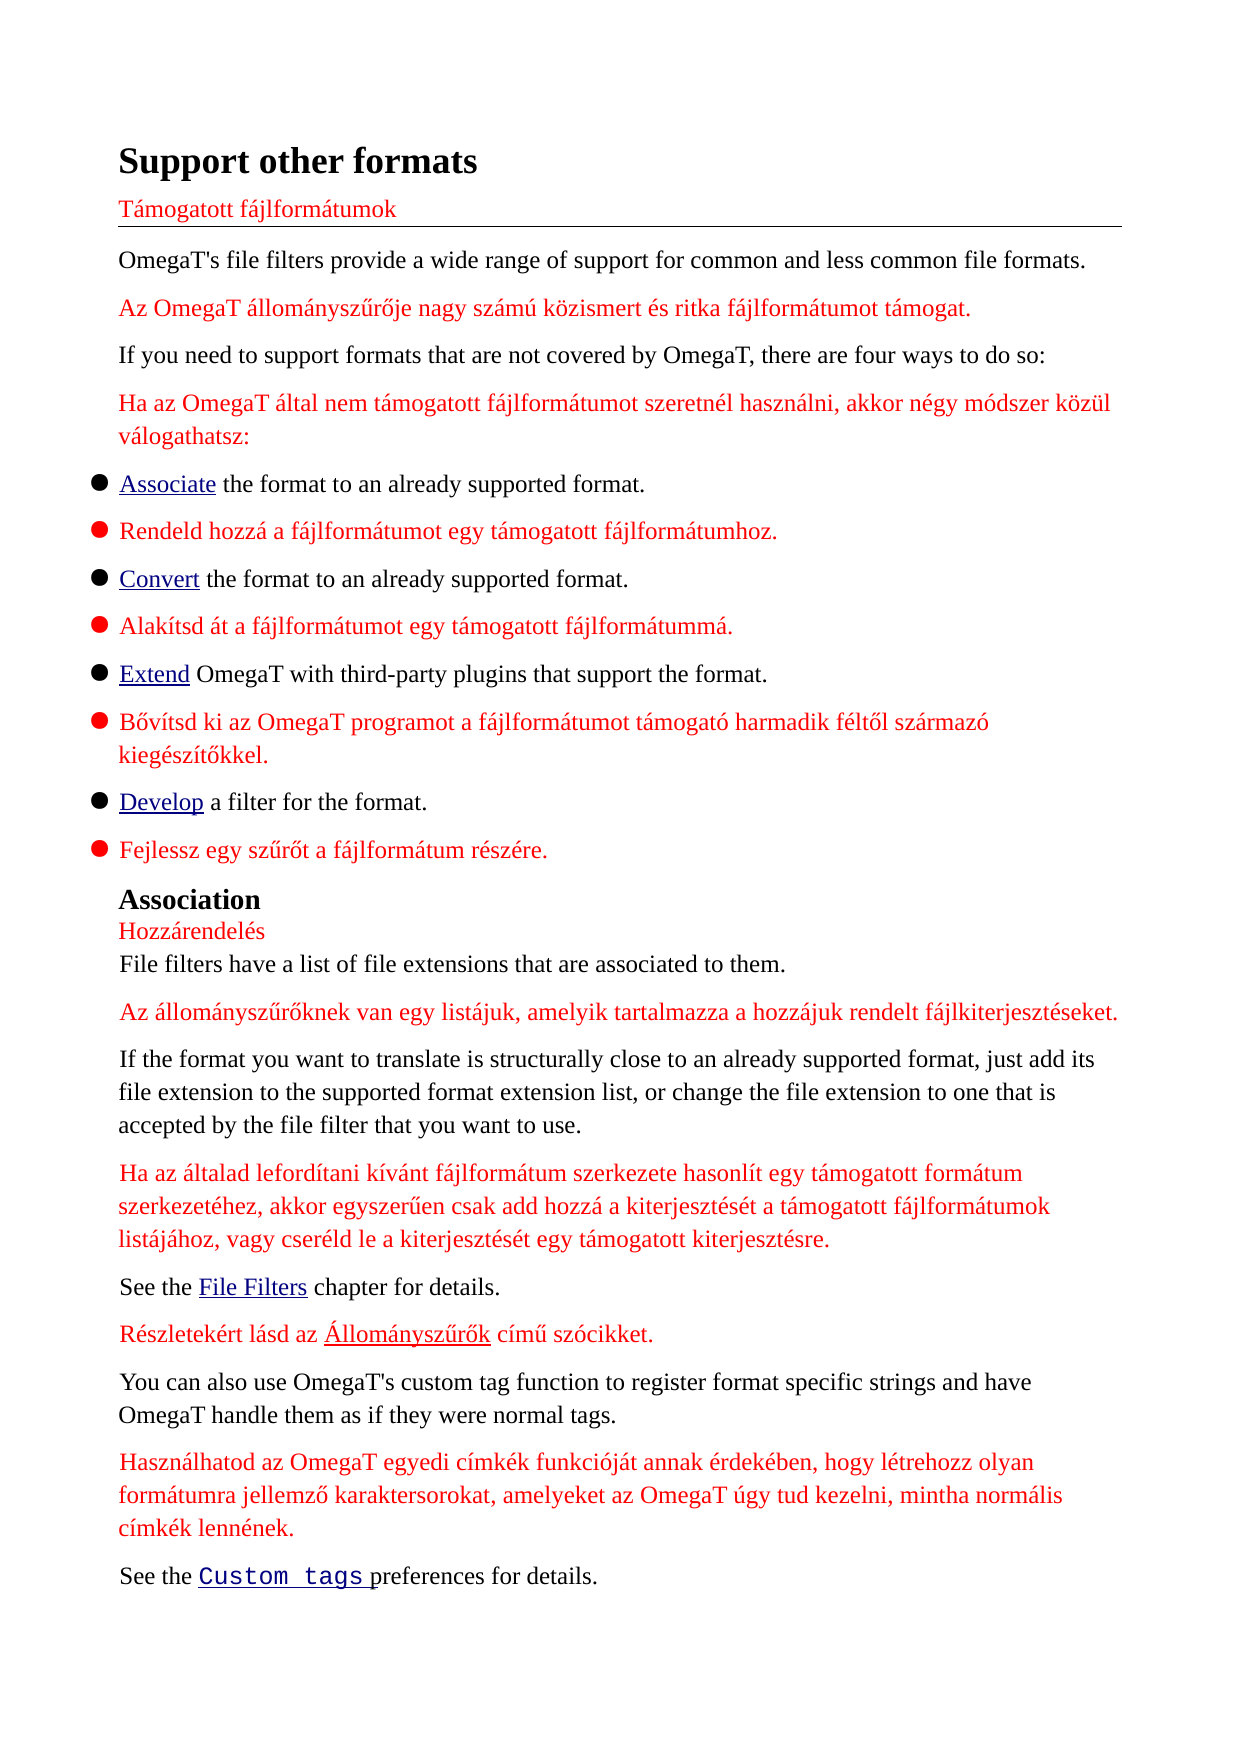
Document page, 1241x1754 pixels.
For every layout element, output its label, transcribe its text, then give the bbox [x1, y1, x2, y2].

subtitle Support other formats [118, 139, 1122, 182]
text Ha az OmegaT által nem támogatott fájlformátumot szeretnél használni, akkor négy módszer közül válogathatsz: [118, 388, 1122, 450]
text Ha az általad lefordítani kívánt fájlformátum szerkezete hasonlít egy támogatott formátum szerkezetéhez, akkor egyszerűen csak add hozzá a kiterjesztését a támogatott fájlformátumok listájához, vagy cseréld le a kiterjesztését egy támogatott kiterjesztésre. [118, 1158, 1122, 1253]
list Rendeld hozzá a fájlformátumot egy támogatott fájlformátumhoz. [118, 516, 1122, 545]
list Extend OmegaT with third-party plugins that support the format. [118, 659, 1122, 688]
list Develop a filter for the format. [118, 787, 1122, 816]
text Az OmegaT állományszűrője nagy számú közismert és ritka fájlformátumot támogat. [118, 293, 1122, 322]
text You can also use OmegaT's custom tag function to register format specific strings and have OmegaT handle them as if they were normal tags. [118, 1367, 1122, 1428]
text OmegaT's file filters provide a wide range of support for common and less common file formats. [118, 245, 1122, 274]
text If the format you want to translate is structurally close to an already supported format, just add its file extension to the supported format extension list, or change the file extension to one that is accepted by the file filter that you want to use. [118, 1044, 1122, 1139]
text File filters have a list of file extensions that are associated to them. [118, 949, 1122, 978]
text See the Custom tags preferences for details. [118, 1561, 1122, 1592]
subtitle Association [118, 882, 1122, 916]
text Hozzárendelés [118, 916, 1122, 945]
text Részletekért lásd az Állományszűrők című szócikket. [118, 1319, 1122, 1348]
list Associate the format to an already supported format. [118, 469, 1122, 497]
text See the File Filters chapter for details. [118, 1272, 1122, 1300]
text If you need to support formats that are not covered by OmegaT, there are four ways to do so: [118, 340, 1122, 369]
list Bővítsd ki az OmegaT programot a fájlformátumot támogató harmadik féltől származó kiegészítőkkel. [118, 707, 1122, 768]
text Használhatod az OmegaT egyedi címkék funkcióját annak érdekében, hogy létrehozz olyan formátumra jellemző karaktersorokat, amelyeket az OmegaT úgy tud kezelni, mintha normális címkék lennének. [118, 1447, 1122, 1542]
text Támogatott fájlformátumok [118, 194, 1122, 226]
text Az állományszűrőknek van egy listájuk, amelyik tartalmazza a hozzájuk rendelt fájlkiterjesztéseket. [118, 997, 1122, 1025]
list Fejlessz egy szűrőt a fájlformátum részére. [118, 835, 1122, 864]
list Alakítsd át a fájlformátumot egy támogatott fájlformátummá. [118, 611, 1122, 640]
list Convert the format to an already supported format. [118, 564, 1122, 593]
